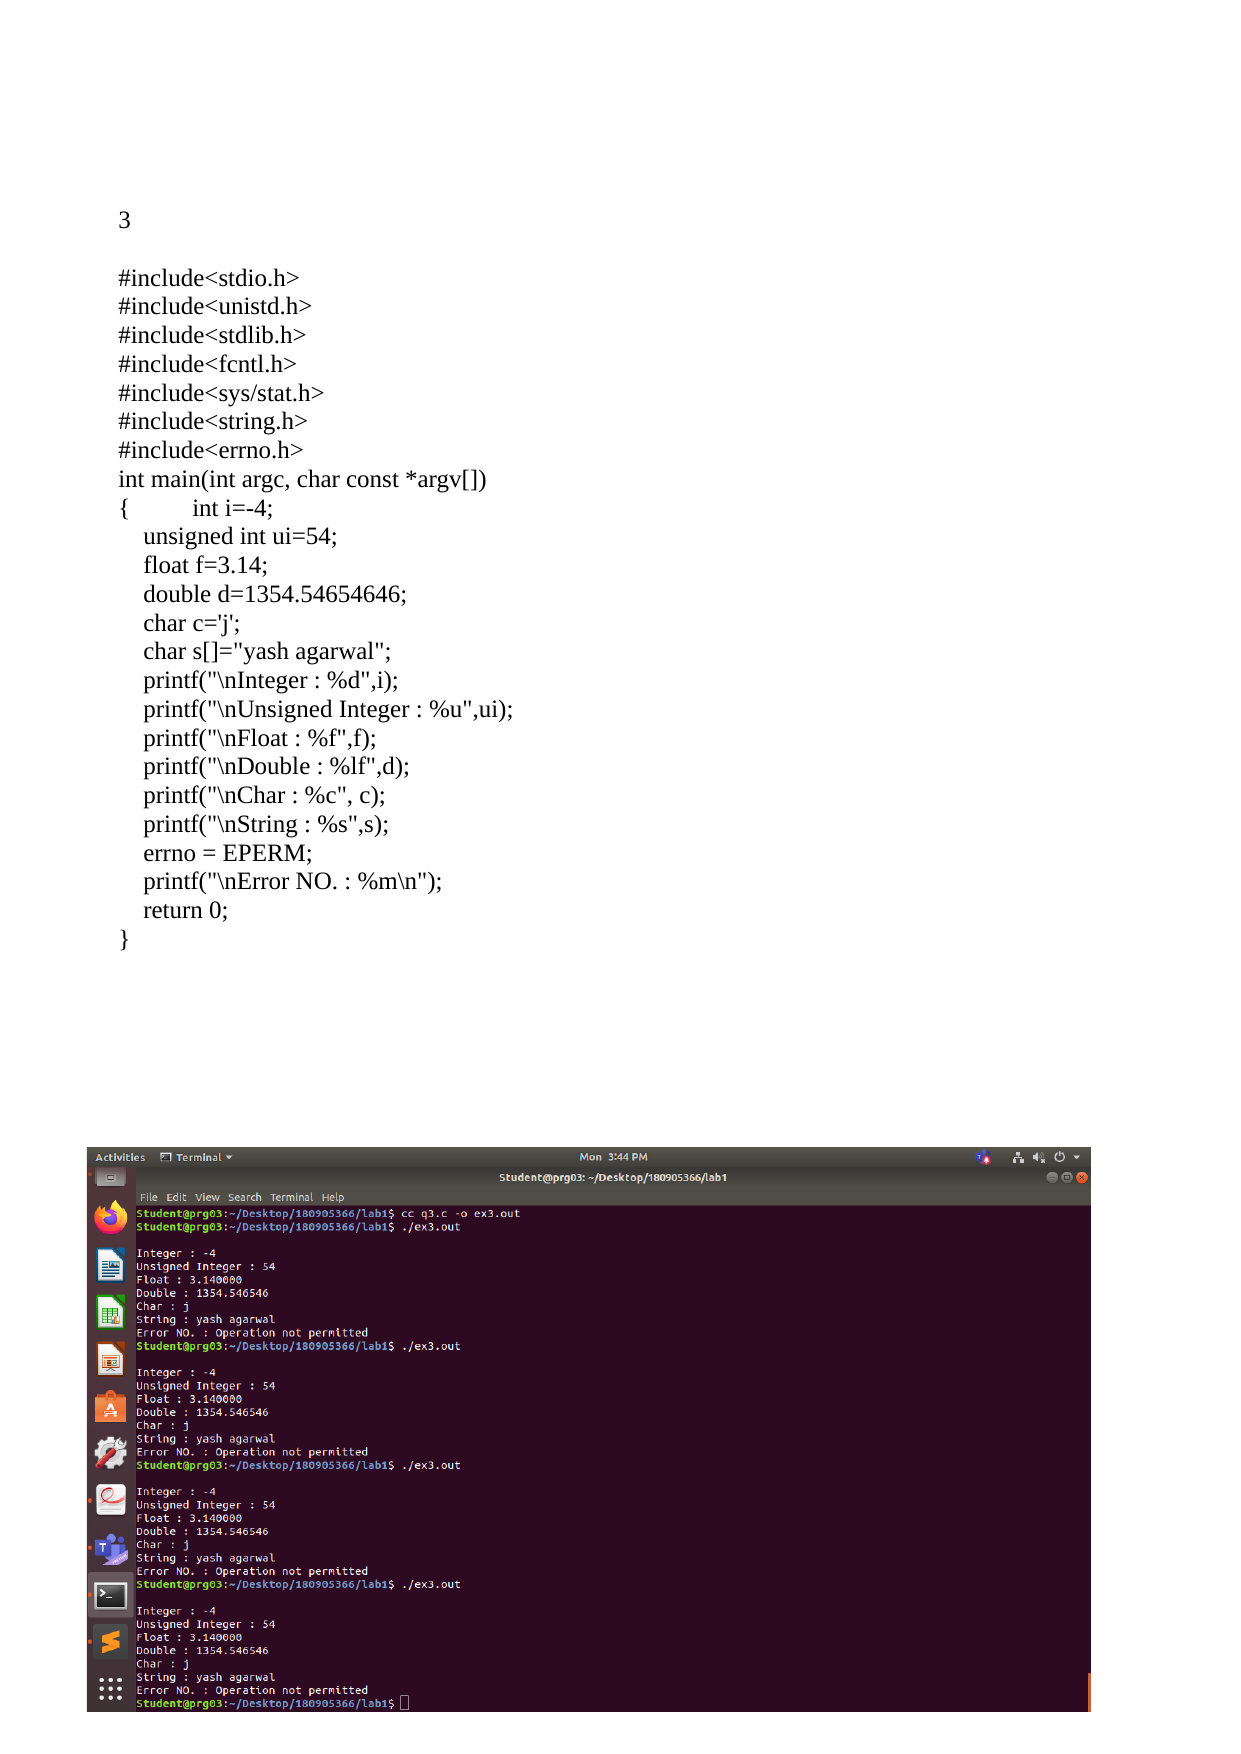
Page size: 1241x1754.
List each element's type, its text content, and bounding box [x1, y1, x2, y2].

text #include<fcntl.h> [118, 349, 1122, 378]
text #include<errno.h> [118, 435, 1122, 464]
text } [118, 924, 1122, 953]
text printf("\nFloat : %f",f); [118, 723, 1122, 751]
text char s[]="yash agarwal"; [118, 636, 1122, 665]
text #include<stdio.h> [118, 263, 1122, 291]
text errno = EPERM; [118, 838, 1122, 866]
text unsigned int ui=54; [118, 521, 1122, 550]
picture [86, 1147, 1091, 1712]
text { int i=-4; [118, 493, 1122, 521]
text #include<stdlib.h> [118, 320, 1122, 349]
text printf("\nChar : %c", c); [118, 780, 1122, 809]
text #include<unistd.h> [118, 291, 1122, 320]
text char c='j'; [118, 608, 1122, 636]
text #include<string.h> [118, 406, 1122, 435]
text printf("\nUnsigned Integer : %u",ui); [118, 694, 1122, 723]
text return 0; [118, 895, 1122, 924]
text printf("\nError NO. : %m\n"); [118, 866, 1122, 895]
text int main(int argc, char const *argv[]) [118, 464, 1122, 493]
text 3 [118, 205, 1122, 234]
text printf("\nInteger : %d",i); [118, 665, 1122, 694]
text float f=3.14; [118, 550, 1122, 579]
text printf("\nDouble : %lf",d); [118, 751, 1122, 780]
text #include<sys/stat.h> [118, 378, 1122, 406]
text double d=1354.54654646; [118, 579, 1122, 608]
text printf("\nString : %s",s); [118, 809, 1122, 838]
